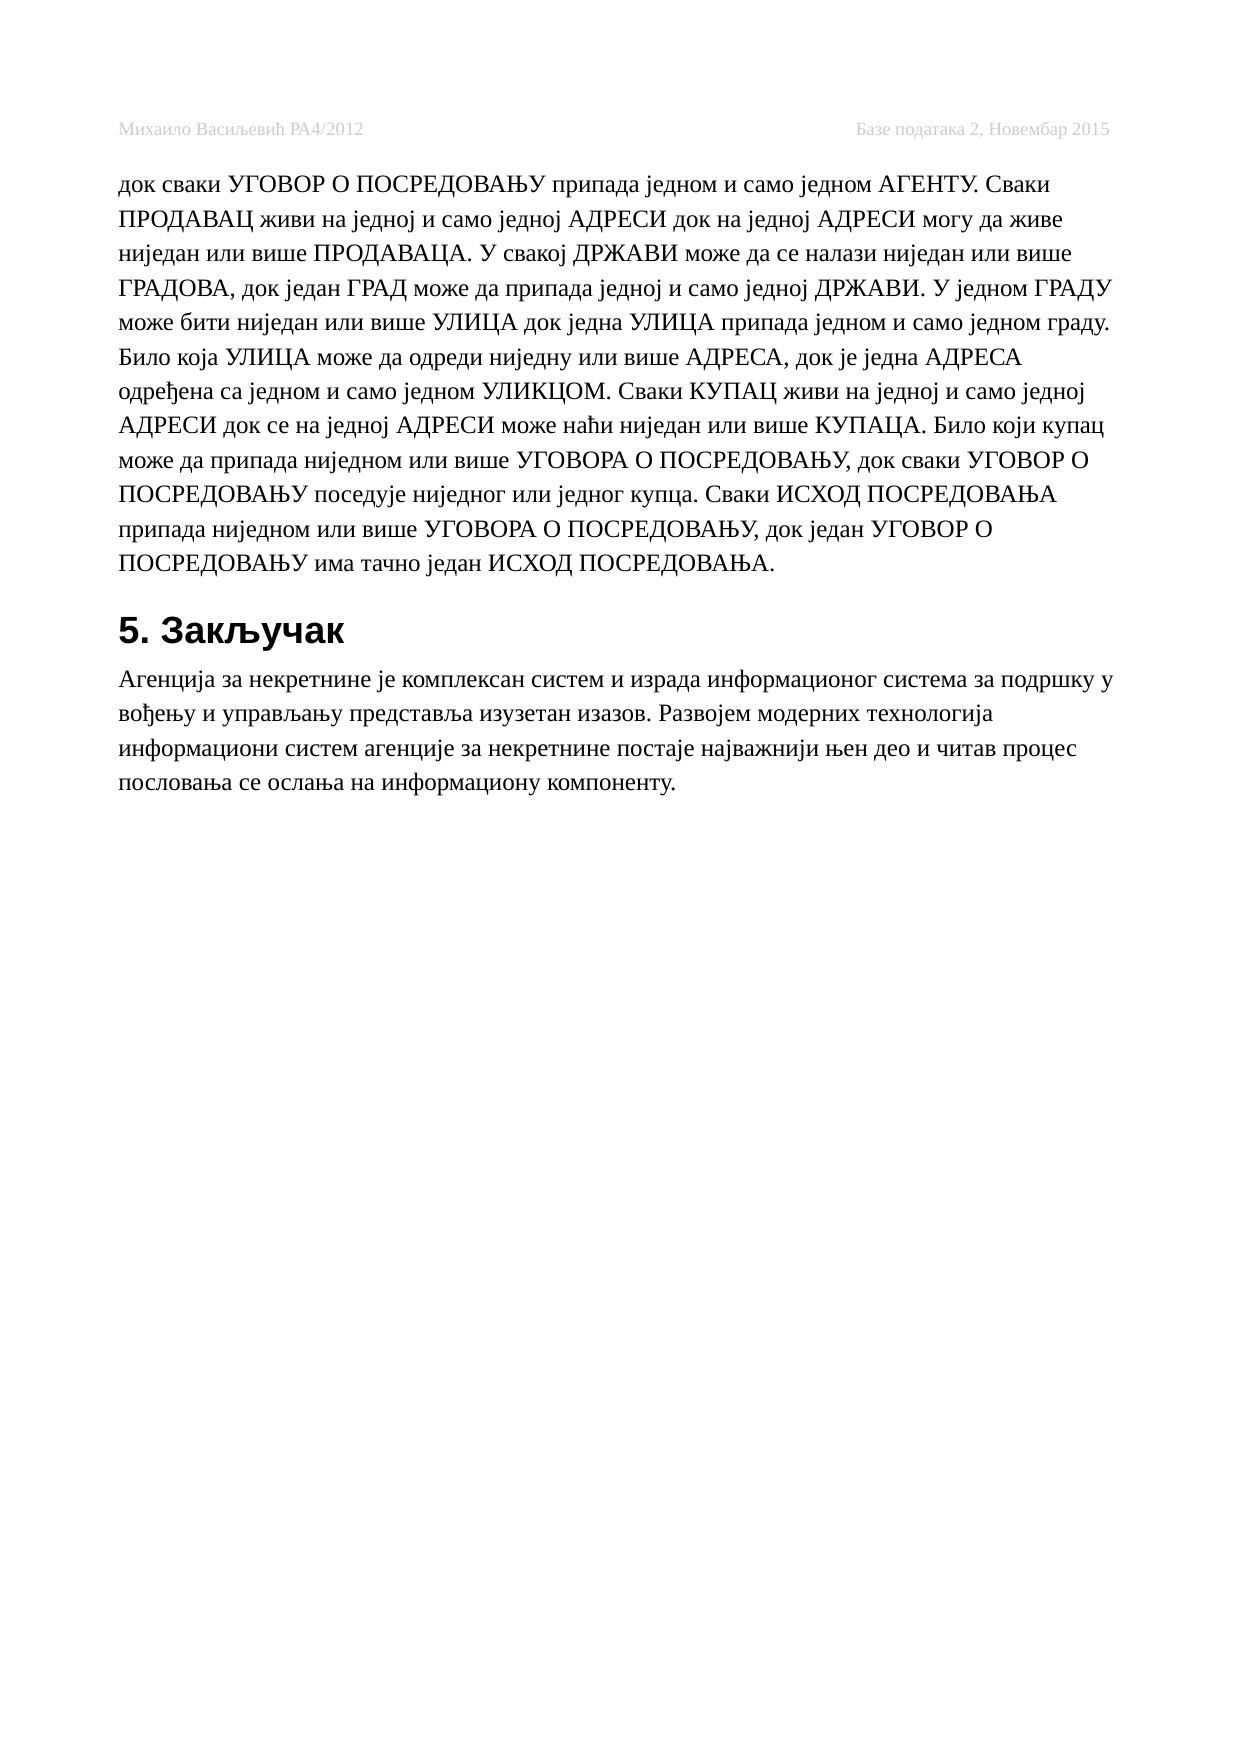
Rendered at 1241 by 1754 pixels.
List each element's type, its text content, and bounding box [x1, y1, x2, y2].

subtitle 5. Закључак [118, 608, 1122, 652]
text док сваки УГОВОР О ПОСРЕДОВАЊУ припада једном и само једном АГЕНТУ. Сваки ПРОДАВАЦ живи на једној и само једној АДРЕСИ док на једној АДРЕСИ могу да живе ниједан или више ПРОДАВАЦА. У свакој ДРЖАВИ може да се налази ниједан или више ГРАДОВА, док један ГРАД може да припада једној и само једној ДРЖАВИ. У једном ГРАДУ може бити ниједан или више УЛИЦА док једна УЛИЦА припада једном и само једном граду. Било која УЛИЦА може да одреди ниједну или више АДРЕСА, док је једна АДРЕСА одређена са једном и само једном УЛИКЦОМ. Сваки КУПАЦ живи на једној и само једној АДРЕСИ док се на једној АДРЕСИ може наћи ниједан или више КУПАЦА. Било који купац може да припада ниједном или више УГОВОРА О ПОСРЕДОВАЊУ, док сваки УГОВОР О ПОСРЕДОВАЊУ поседује ниједног или једног купца. Сваки ИСХОД ПОСРЕДОВАЊА припада ниједном или више УГОВОРА О ПОСРЕДОВАЊУ, док један УГОВОР О ПОСРЕДОВАЊУ има тачно један ИСХОД ПОСРЕДОВАЊА. [118, 169, 1122, 577]
text Агенција за некретнине је комплексан систем и израда информационог система за подршку у вођењу и управљању представља изузетан изазов. Развојем модерних технологија информациони систем агенције за некретнине постаје најважнији њен део и читав процес пословања се ослања на информациону компоненту. [118, 664, 1122, 796]
